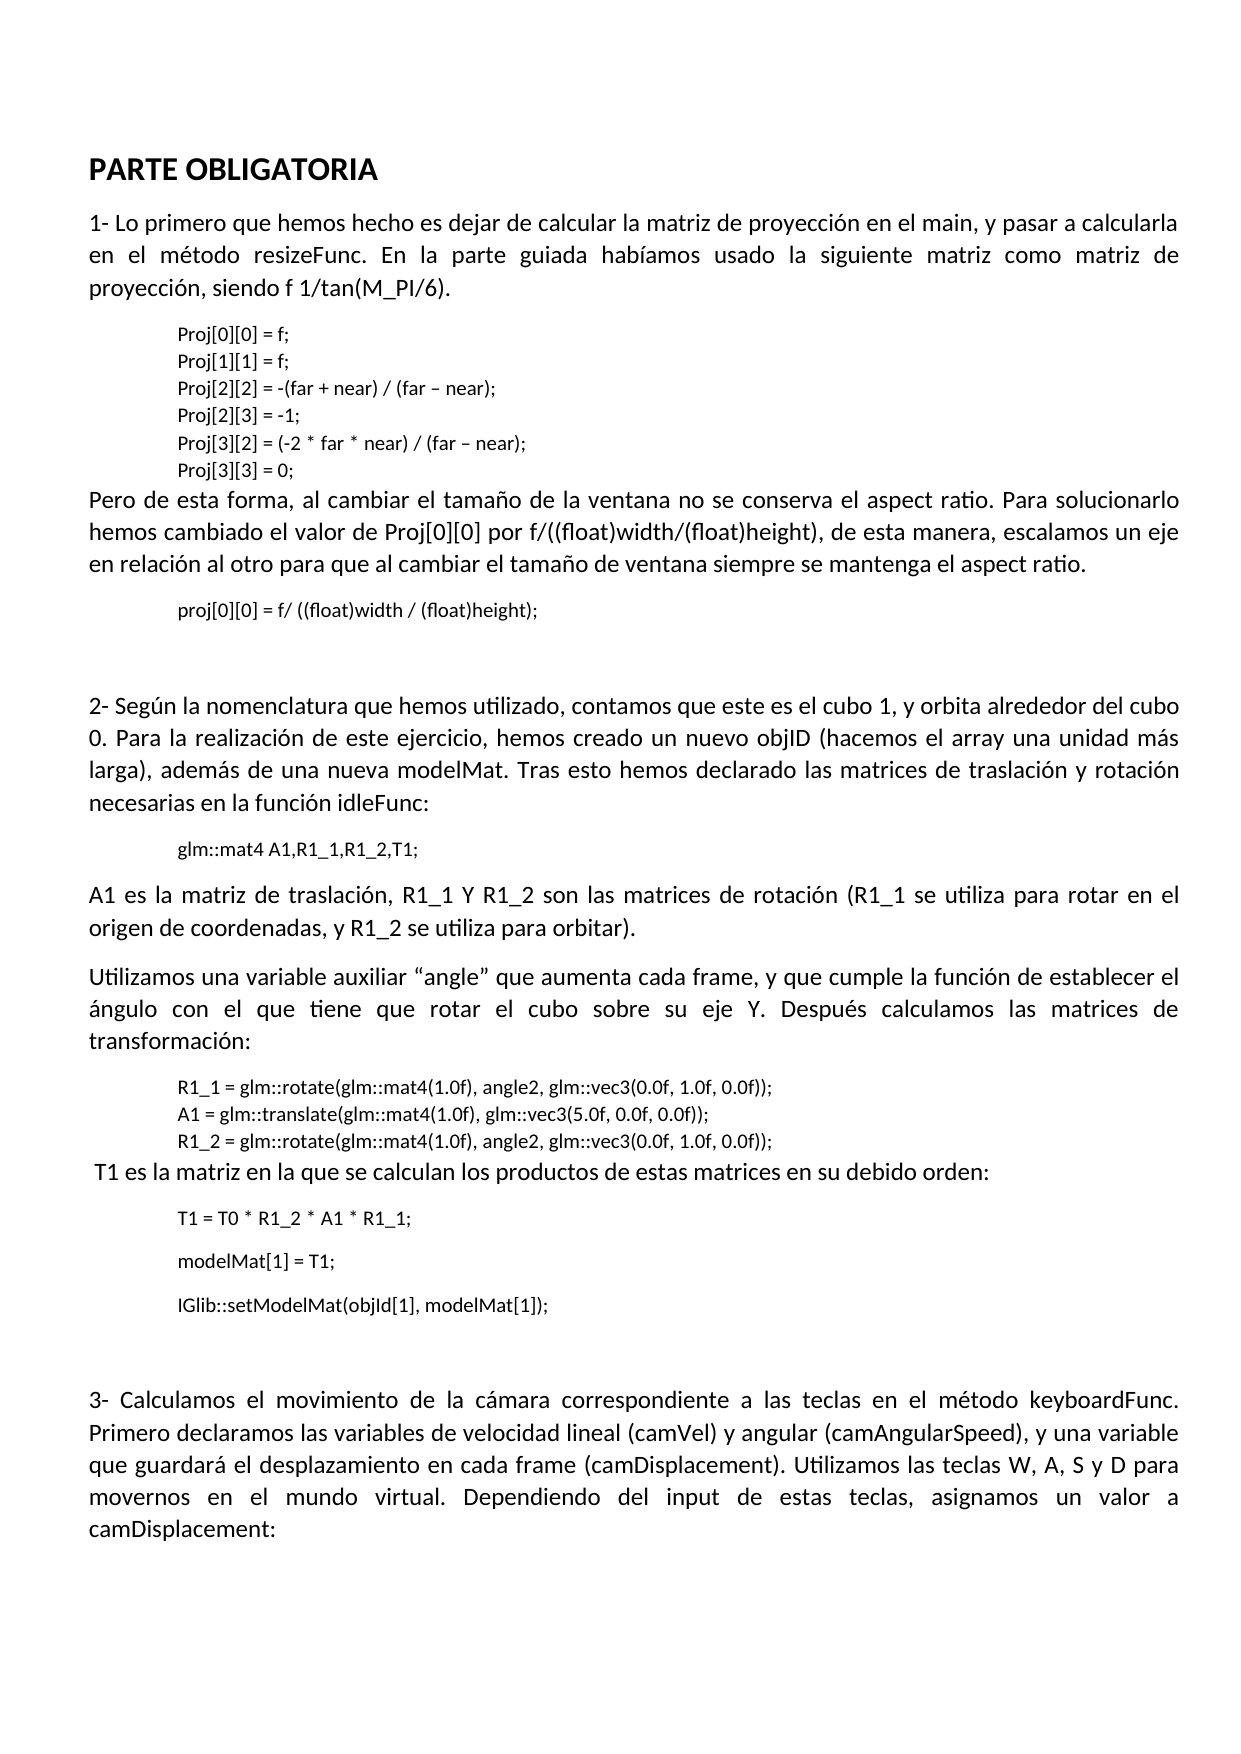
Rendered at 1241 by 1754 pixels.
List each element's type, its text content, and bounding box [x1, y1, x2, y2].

text R1_2 = glm::rotate(glm::mat4(1.0f), angle2, glm::vec3(0.0f, 1.0f, 0.0f)); [177, 1129, 1181, 1154]
text R1_1 = glm::rotate(glm::mat4(1.0f), angle2, glm::vec3(0.0f, 1.0f, 0.0f)); [177, 1074, 1181, 1100]
text Pero de esta forma, al cambiar el tamaño de la ventana no se conserva el aspect ratio. Para solucionarlo hemos cambiado el valor de Proj[0][0] por f/((float)width/(float)height), de esta manera, escalamos un eje en relación al otro para que al cambiar el tamaño de ventana siempre se mantenga el aspect ratio. [88, 484, 1181, 579]
text glm::mat4 A1,R1_1,R1_2,T1; [88, 836, 1181, 861]
text Proj[2][3] = -1; [177, 402, 1181, 428]
text proj[0][0] = f/ ((float)width / (float)height); [88, 598, 1181, 623]
text Proj[2][2] = -(far + near) / (far – near); [177, 375, 1181, 401]
text Proj[3][3] = 0; [177, 457, 1181, 482]
text modelMat[1] = T1; [177, 1248, 1181, 1274]
text A1 = glm::translate(glm::mat4(1.0f), glm::vec3(5.0f, 0.0f, 0.0f)); [177, 1101, 1181, 1127]
text 3- Calculamos el movimiento de la cámara correspondiente a las teclas en el método keyboardFunc. Primero declaramos las variables de velocidad lineal (camVel) y angular (camAngularSpeed), y una variable que guardará el desplazamiento en cada frame (camDisplacement). Utilizamos las teclas W, A, S y D para movernos en el mundo virtual. Dependiendo del input de estas teclas, asignamos un valor a camDisplacement: [88, 1384, 1181, 1544]
text IGlib::setModelMat(objId[1], modelMat[1]); [177, 1292, 1181, 1317]
text Proj[3][2] = (-2 * far * near) / (far – near); [177, 430, 1181, 455]
text 2- Según la nomenclatura que hemos utilizado, contamos que este es el cubo 1, y orbita alrededor del cubo 0. Para la realización de este ejercicio, hemos creado un nuevo objID (hacemos el array una unidad más larga), además de una nueva modelMat. Tras esto hemos declarado las matrices de traslación y rotación necesarias en la función idleFunc: [88, 690, 1181, 817]
text Proj[1][1] = f; [177, 348, 1181, 373]
text Proj[0][0] = f; [177, 321, 1181, 346]
text 1- Lo primero que hemos hecho es dejar de calcular la matriz de proyección en el main, y pasar a calcularla en el método resizeFunc. En la parte guiada habíamos usado la siguiente matriz como matriz de proyección, siendo f 1/tan(M_PI/6). [88, 207, 1181, 302]
text PARTE OBLIGATORIA [88, 148, 1181, 188]
text A1 es la matriz de traslación, R1_1 Y R1_2 son las matrices de rotación (R1_1 se utiliza para rotar en el origen de coordenadas, y R1_2 se utiliza para orbitar). [88, 879, 1181, 942]
text T1 es la matriz en la que se calculan los productos de estas matrices en su debido orden: [88, 1156, 1181, 1186]
text Utilizamos una variable auxiliar “angle” que aumenta cada frame, y que cumple la función de establecer el ángulo con el que tiene que rotar el cubo sobre su eje Y. Después calculamos las matrices de transformación: [88, 961, 1181, 1056]
text T1 = T0 * R1_2 * A1 * R1_1; [177, 1205, 1181, 1230]
